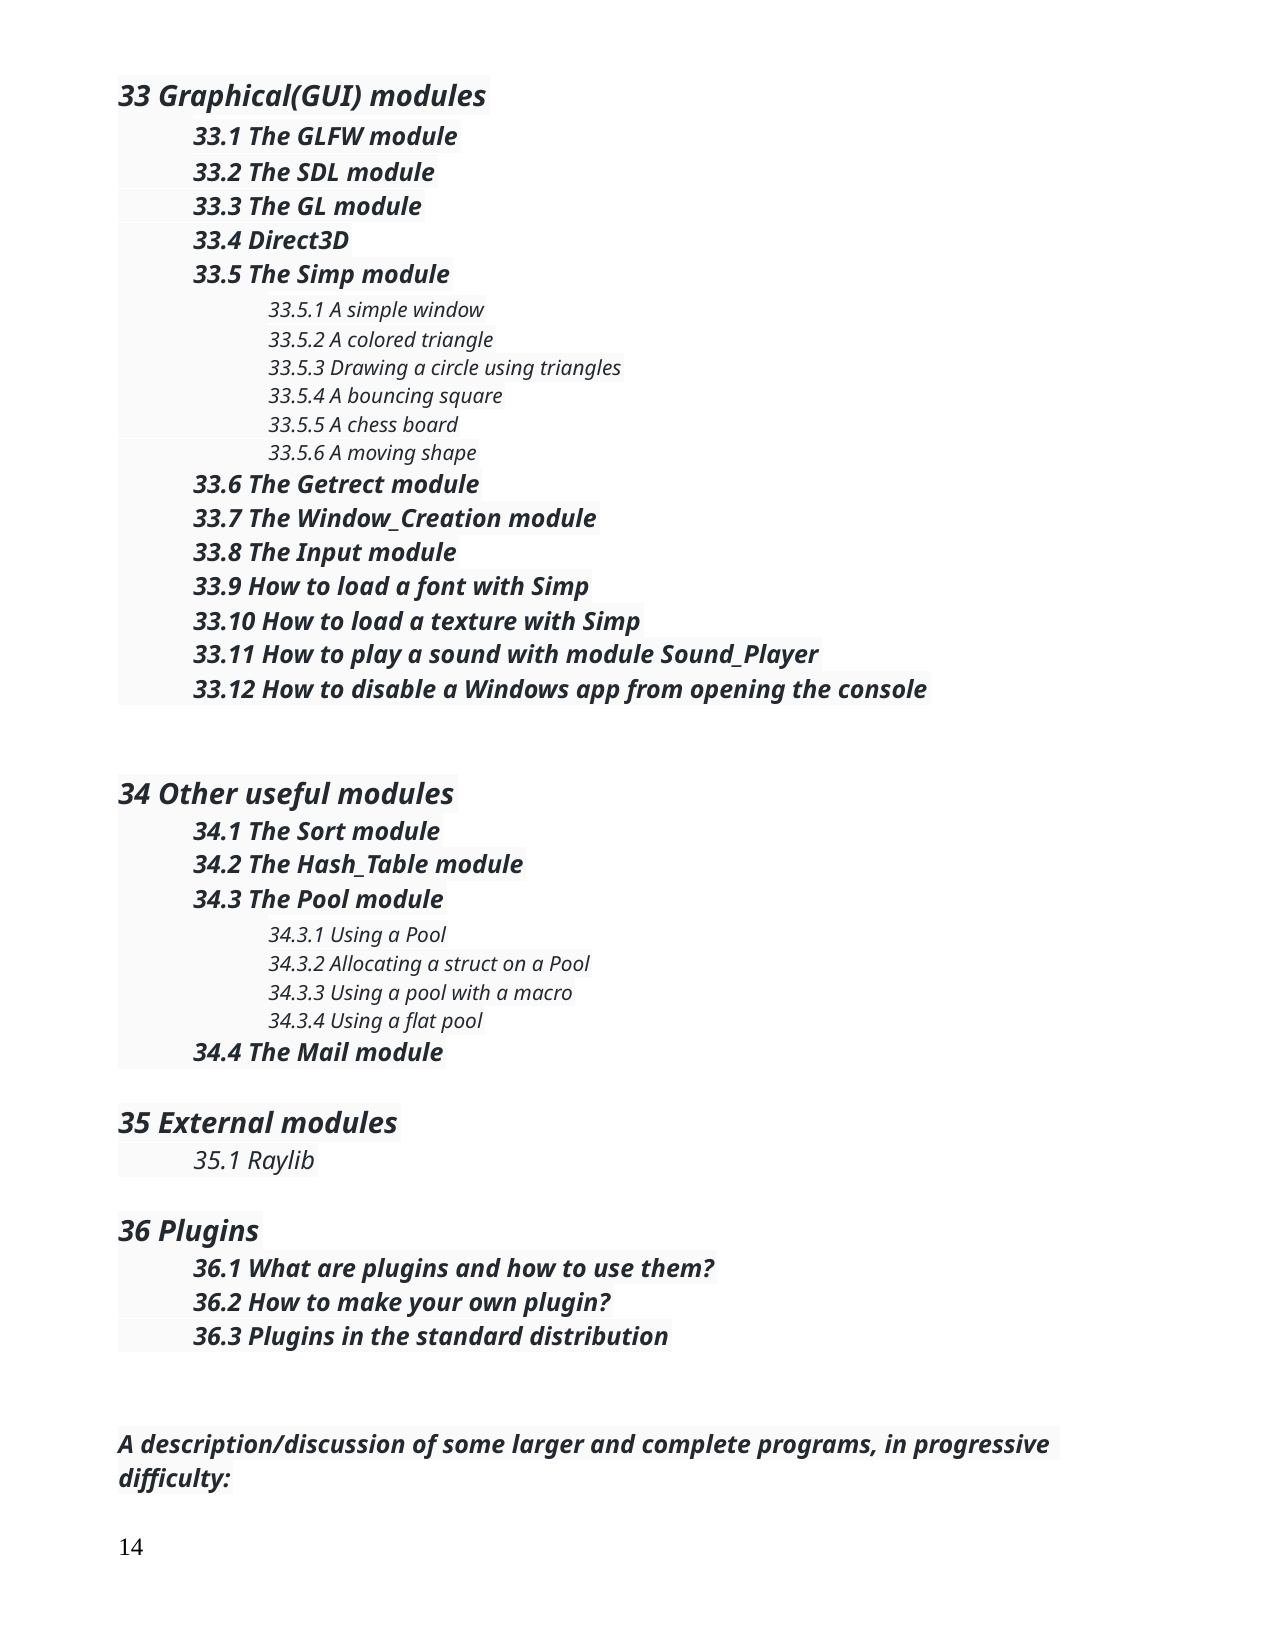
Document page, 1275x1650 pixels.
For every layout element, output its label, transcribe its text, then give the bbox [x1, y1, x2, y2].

text 34.4 The Mail module [118, 1035, 1157, 1069]
text 33.5.4 A bouncing square [118, 382, 1157, 410]
text 34.3 The Pool module [118, 881, 1157, 915]
text 33.10 How to load a texture with Simp [118, 603, 1157, 637]
text 34.3.4 Using a flat pool [118, 1006, 1157, 1035]
subtitle 36 Plugins [118, 1211, 1157, 1250]
text 33.4 Direct3D [118, 222, 1157, 257]
text 33.1 The GLFW module [118, 115, 1157, 154]
text 33.8 The Input module [118, 535, 1157, 569]
text 33.5.2 A colored triangle [118, 325, 1157, 353]
text 34.3.2 Allocating a struct on a Pool [118, 949, 1157, 978]
text 33.5.6 A moving shape [118, 438, 1157, 467]
text 34.2 The Hash_Table module [118, 847, 1157, 881]
text 33.5.1 A simple window [118, 291, 1157, 325]
text 33.6 The Getrect module [118, 467, 1157, 501]
subtitle 35 External modules [118, 1103, 1157, 1142]
text 33.5 The Simp module [118, 257, 1157, 291]
text 33.11 How to play a sound with module Sound_Player [118, 637, 1157, 671]
text 34.1 The Sort module [118, 813, 1157, 847]
text 36.1 What are plugins and how to use them? [118, 1250, 1157, 1284]
text 34.3.1 Using a Pool [118, 915, 1157, 949]
subtitle 34 Other useful modules [118, 773, 1157, 813]
text 34.3.3 Using a pool with a macro [118, 978, 1157, 1006]
text 33.3 The GL module [118, 188, 1157, 222]
text 33.9 How to load a font with Simp [118, 569, 1157, 603]
text A description/discussion of some larger and complete programs, in progressive difficulty: [118, 1426, 1157, 1494]
text 33.5.5 A chess board [118, 410, 1157, 438]
text 33.2 The SDL module [118, 154, 1157, 188]
text 35.1 Raylib [118, 1142, 1157, 1177]
text 33.12 How to disable a Windows app from opening the console [118, 671, 1157, 705]
text 33.5.3 Drawing a circle using triangles [118, 353, 1157, 382]
text 36.3 Plugins in the standard distribution [118, 1318, 1157, 1352]
text 33.7 The Window_Creation module [118, 501, 1157, 535]
text 36.2 How to make your own plugin? [118, 1284, 1157, 1318]
subtitle 33 Graphical(GUI) modules [118, 75, 1157, 115]
